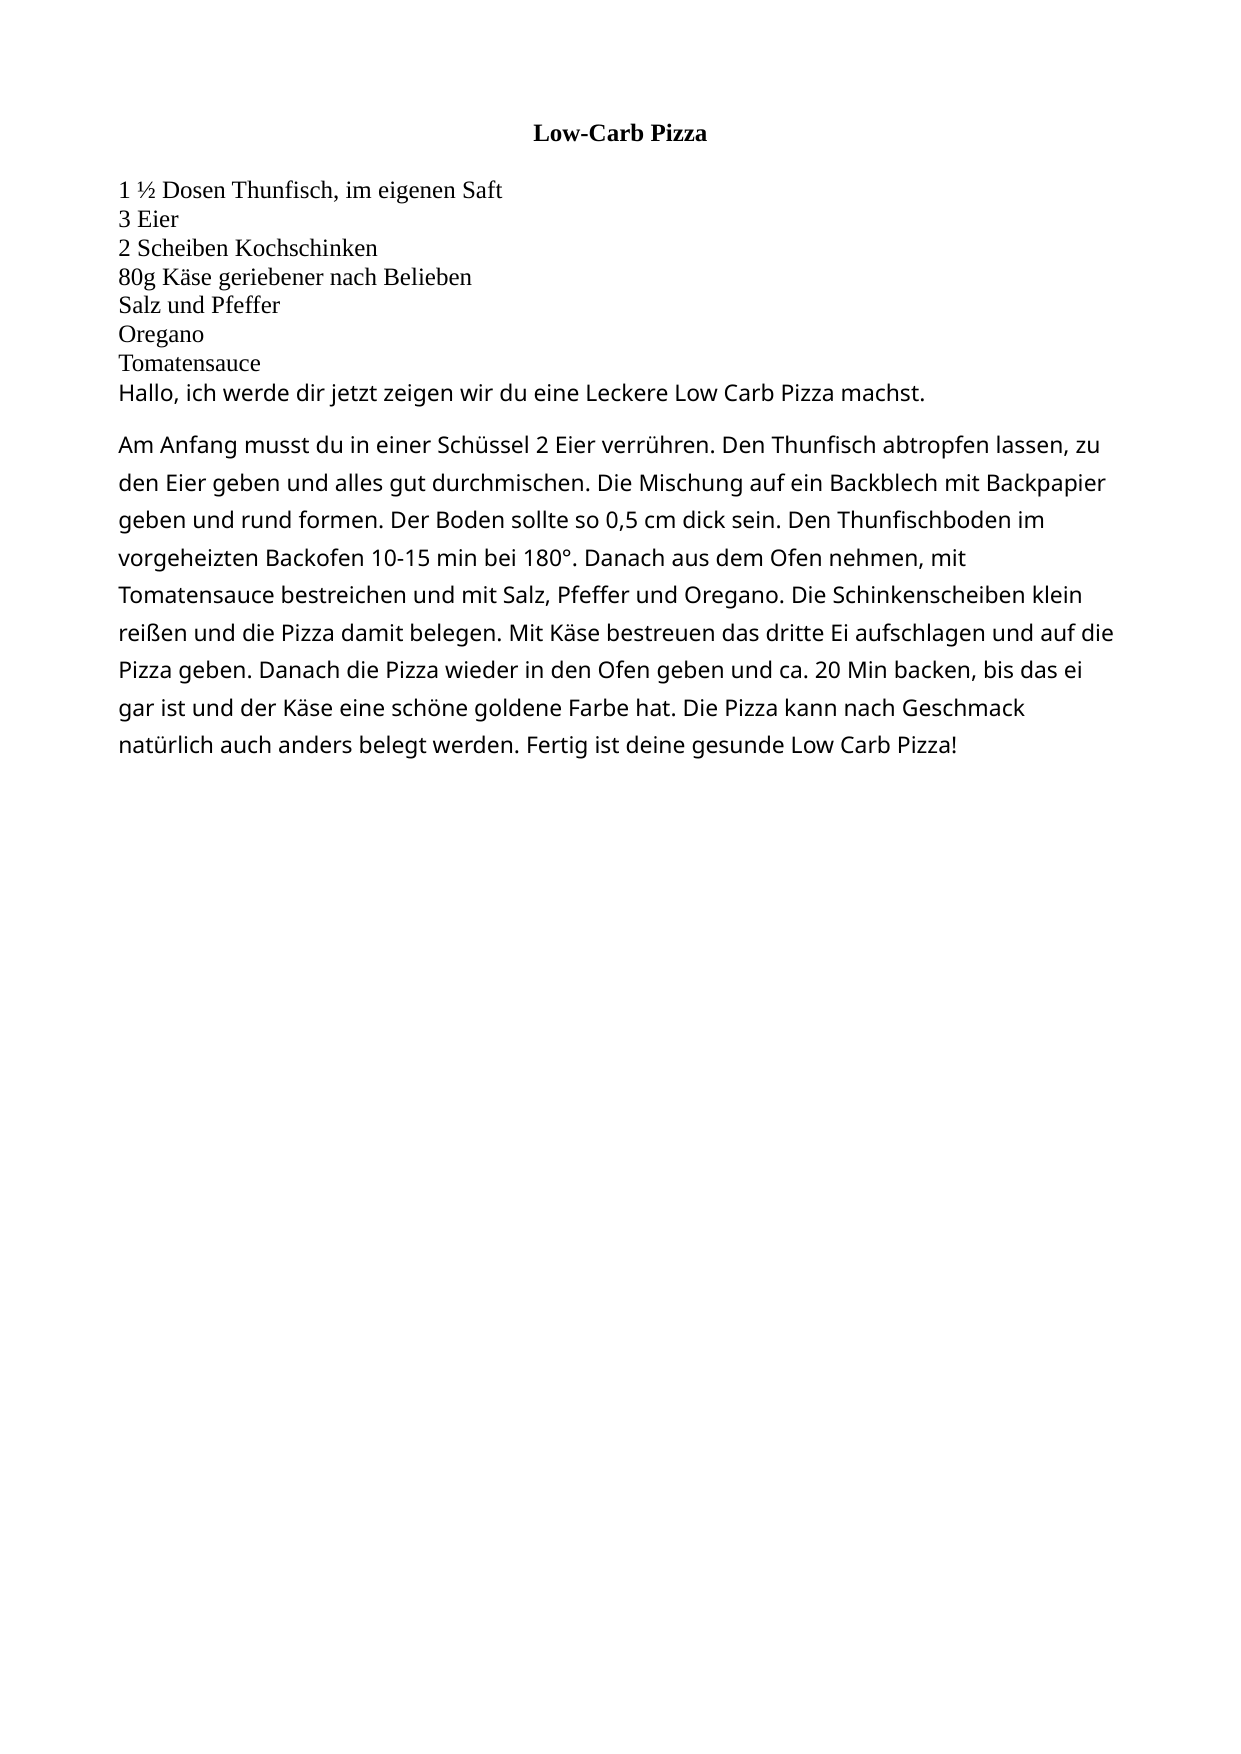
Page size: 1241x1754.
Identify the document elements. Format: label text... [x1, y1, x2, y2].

text Am Anfang musst du in einer Schüssel 2 Eier verrühren. Den Thunfisch abtropfen lassen, zu den Eier geben und alles gut durchmischen. Die Mischung auf ein Backblech mit Backpapier geben und rund formen. Der Boden sollte so 0,5 cm dick sein. Den Thunfischboden im vorgeheizten Backofen 10-15 min bei 180°. Danach aus dem Ofen nehmen, mit Tomatensauce bestreichen und mit Salz, Pfeffer und Oregano. Die Schinkenscheiben klein reißen und die Pizza damit belegen. Mit Käse bestreuen das dritte Ei aufschlagen und auf die Pizza geben. Danach die Pizza wieder in den Ofen geben und ca. 20 Min backen, bis das ei gar ist und der Käse eine schöne goldene Farbe hat. Die Pizza kann nach Geschmack natürlich auch anders belegt werden. Fertig ist deine gesunde Low Carb Pizza! [118, 429, 1122, 795]
text 2 Scheiben Kochschinken [118, 233, 1122, 262]
text Hallo, ich werde dir jetzt zeigen wir du eine Leckere Low Carb Pizza machst. [118, 377, 1122, 408]
text 1 ½ Dosen Thunfisch, im eigenen Saft [118, 176, 1122, 204]
text Tomatensauce [118, 348, 1122, 377]
text Salz und Pfeffer [118, 291, 1122, 319]
text 80g Käse geriebener nach Belieben [118, 262, 1122, 291]
text 3 Eier [118, 204, 1122, 233]
text Oregano [118, 319, 1122, 348]
text Low-Carb Pizza [118, 118, 1122, 147]
